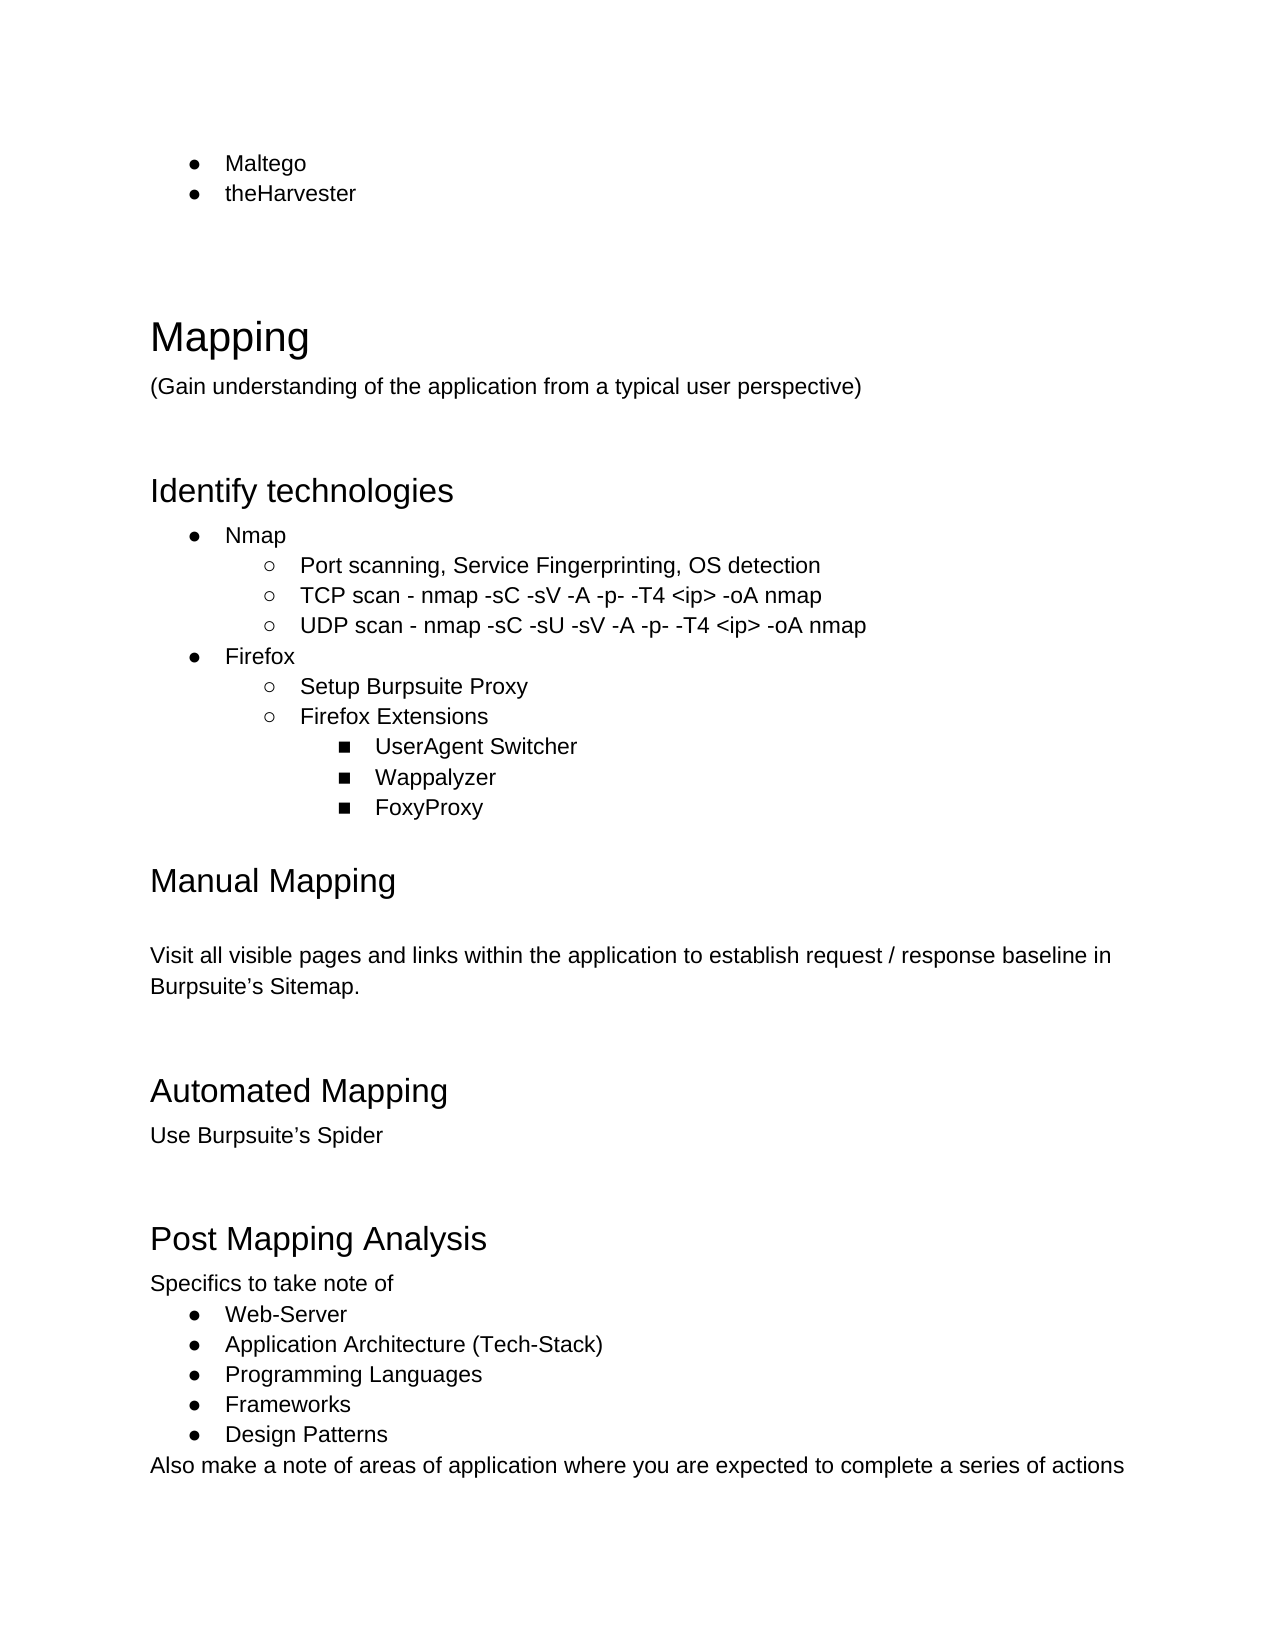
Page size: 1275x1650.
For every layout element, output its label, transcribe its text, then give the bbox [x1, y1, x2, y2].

text (Gain understanding of the application from a typical user perspective) [150, 373, 1125, 399]
subtitle Manual Mapping [150, 861, 1125, 900]
list UserAgent Switcher [337, 733, 1125, 759]
list theHarvester [187, 180, 1125, 207]
subtitle Automated Mapping [150, 1071, 1125, 1109]
list FoxyProxy [337, 794, 1125, 820]
subtitle Identify technologies [150, 471, 1125, 509]
list Frameworks [187, 1391, 1125, 1418]
list Port scanning, Service Fingerprinting, OS detection [262, 552, 1125, 578]
text Also make a note of areas of application where you are expected to complete a series of actions [150, 1452, 1125, 1478]
list Maltego [187, 150, 1125, 176]
list Firefox [187, 643, 1125, 669]
subtitle Mapping [150, 312, 1125, 360]
text Visit all visible pages and links within the application to establish request / response baseline in Burpsuite’s Sitemap. [150, 942, 1125, 999]
list Web-Server [187, 1301, 1125, 1327]
list UDP scan - nmap -sC -sU -sV -A -p- -T4 <ip> -oA nmap [262, 612, 1125, 639]
text Use Burpsuite’s Spider [150, 1122, 1125, 1148]
list Nmap [187, 522, 1125, 548]
list Design Patterns [187, 1421, 1125, 1448]
list Wappalyzer [337, 763, 1125, 790]
list Application Architecture (Tech-Stack) [187, 1331, 1125, 1357]
subtitle Post Mapping Analysis [150, 1219, 1125, 1258]
list Setup Burpsuite Proxy [262, 673, 1125, 699]
text Specifics to take note of [150, 1270, 1125, 1297]
list Programming Languages [187, 1361, 1125, 1387]
list TCP scan - nmap -sC -sV -A -p- -T4 <ip> -oA nmap [262, 582, 1125, 608]
list Firefox Extensions [262, 703, 1125, 729]
